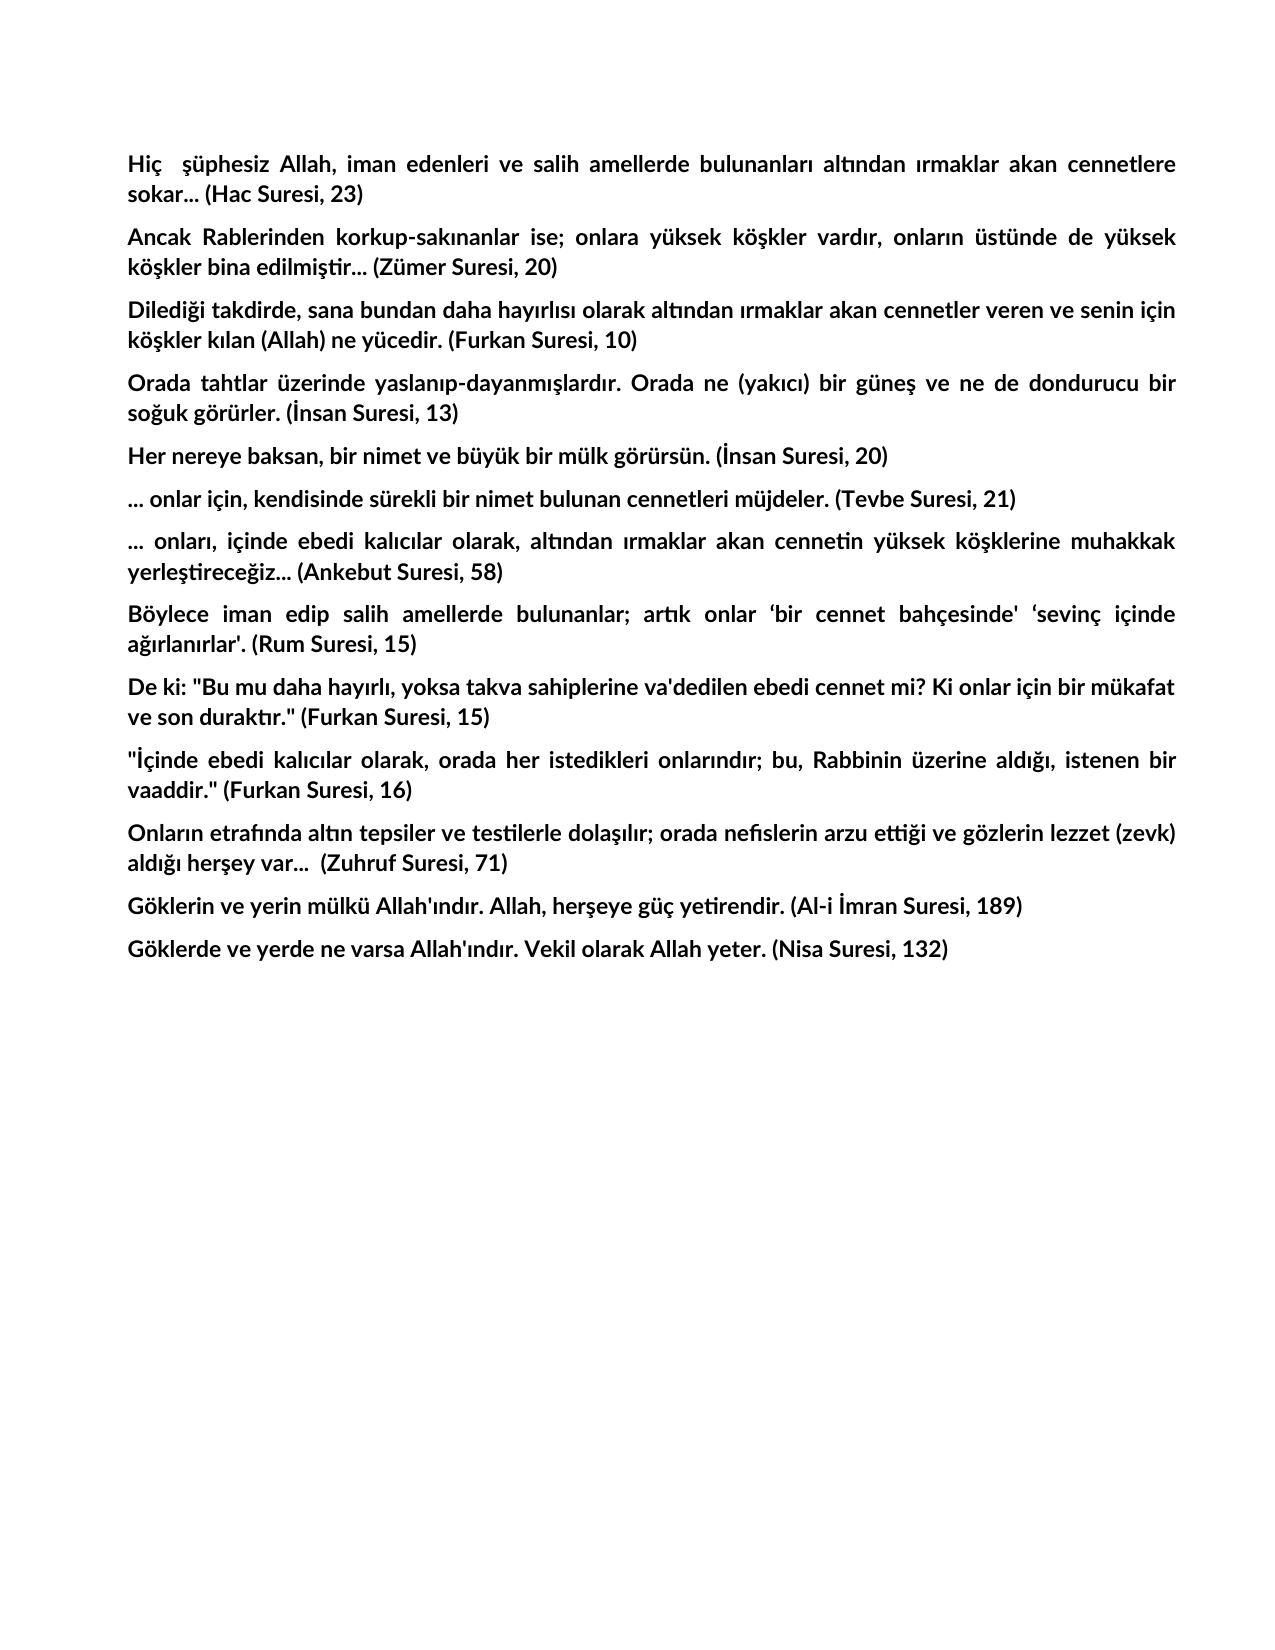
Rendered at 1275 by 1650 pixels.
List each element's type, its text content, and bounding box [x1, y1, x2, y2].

text De ki: "Bu mu daha hayırlı, yoksa takva sahiplerine va'dedilen ebedi cennet mi? Ki onlar için bir mükafat ve son duraktır." (Furkan Suresi, 15) [127, 673, 1177, 731]
text ... onları, içinde ebedi kalıcılar olarak, altından ırmaklar akan cennetin yüksek köşklerine muhakkak yerleştireceğiz... (Ankebut Suresi, 58) [127, 527, 1177, 585]
text Böylece iman edip salih amellerde bulunanlar; artık onlar ‘bir cennet bahçesinde' ‘sevinç içinde ağırlanırlar'. (Rum Suresi, 15) [127, 600, 1177, 658]
text Ancak Rablerinden korkup-sakınanlar ise; onlara yüksek köşkler vardır, onların üstünde de yüksek köşkler bina edilmiştir... (Zümer Suresi, 20) [127, 223, 1177, 281]
text Göklerin ve yerin mülkü Allah'ındır. Allah, herşeye güç yetirendir. (Al-i İmran Suresi, 189) [127, 892, 1177, 919]
text Her nereye baksan, bir nimet ve büyük bir mülk görürsün. (İnsan Suresi, 20) [127, 442, 1177, 469]
text Onların etrafında altın tepsiler ve testilerle dolaşılır; orada nefislerin arzu ettiği ve gözlerin lezzet (zevk) aldığı herşey var... (Zuhruf Suresi, 71) [127, 819, 1177, 876]
text "İçinde ebedi kalıcılar olarak, orada her istedikleri onlarındır; bu, Rabbinin üzerine aldığı, istenen bir vaaddir." (Furkan Suresi, 16) [127, 746, 1177, 803]
text Göklerde ve yerde ne varsa Allah'ındır. Vekil olarak Allah yeter. (Nisa Suresi, 132) [127, 934, 1177, 962]
text Orada tahtlar üzerinde yaslanıp-dayanmışlardır. Orada ne (yakıcı) bir güneş ve ne de dondurucu bir soğuk görürler. (İnsan Suresi, 13) [127, 369, 1177, 426]
text ... onlar için, kendisinde sürekli bir nimet bulunan cennetleri müjdeler. (Tevbe Suresi, 21) [127, 484, 1177, 512]
text Dilediği takdirde, sana bundan daha hayırlısı olarak altından ırmaklar akan cennetler veren ve senin için köşkler kılan (Allah) ne yücedir. (Furkan Suresi, 10) [127, 296, 1177, 353]
text Hiç şüphesiz Allah, iman edenleri ve salih amellerde bulunanları altından ırmaklar akan cennetlere sokar... (Hac Suresi, 23) [127, 150, 1177, 208]
